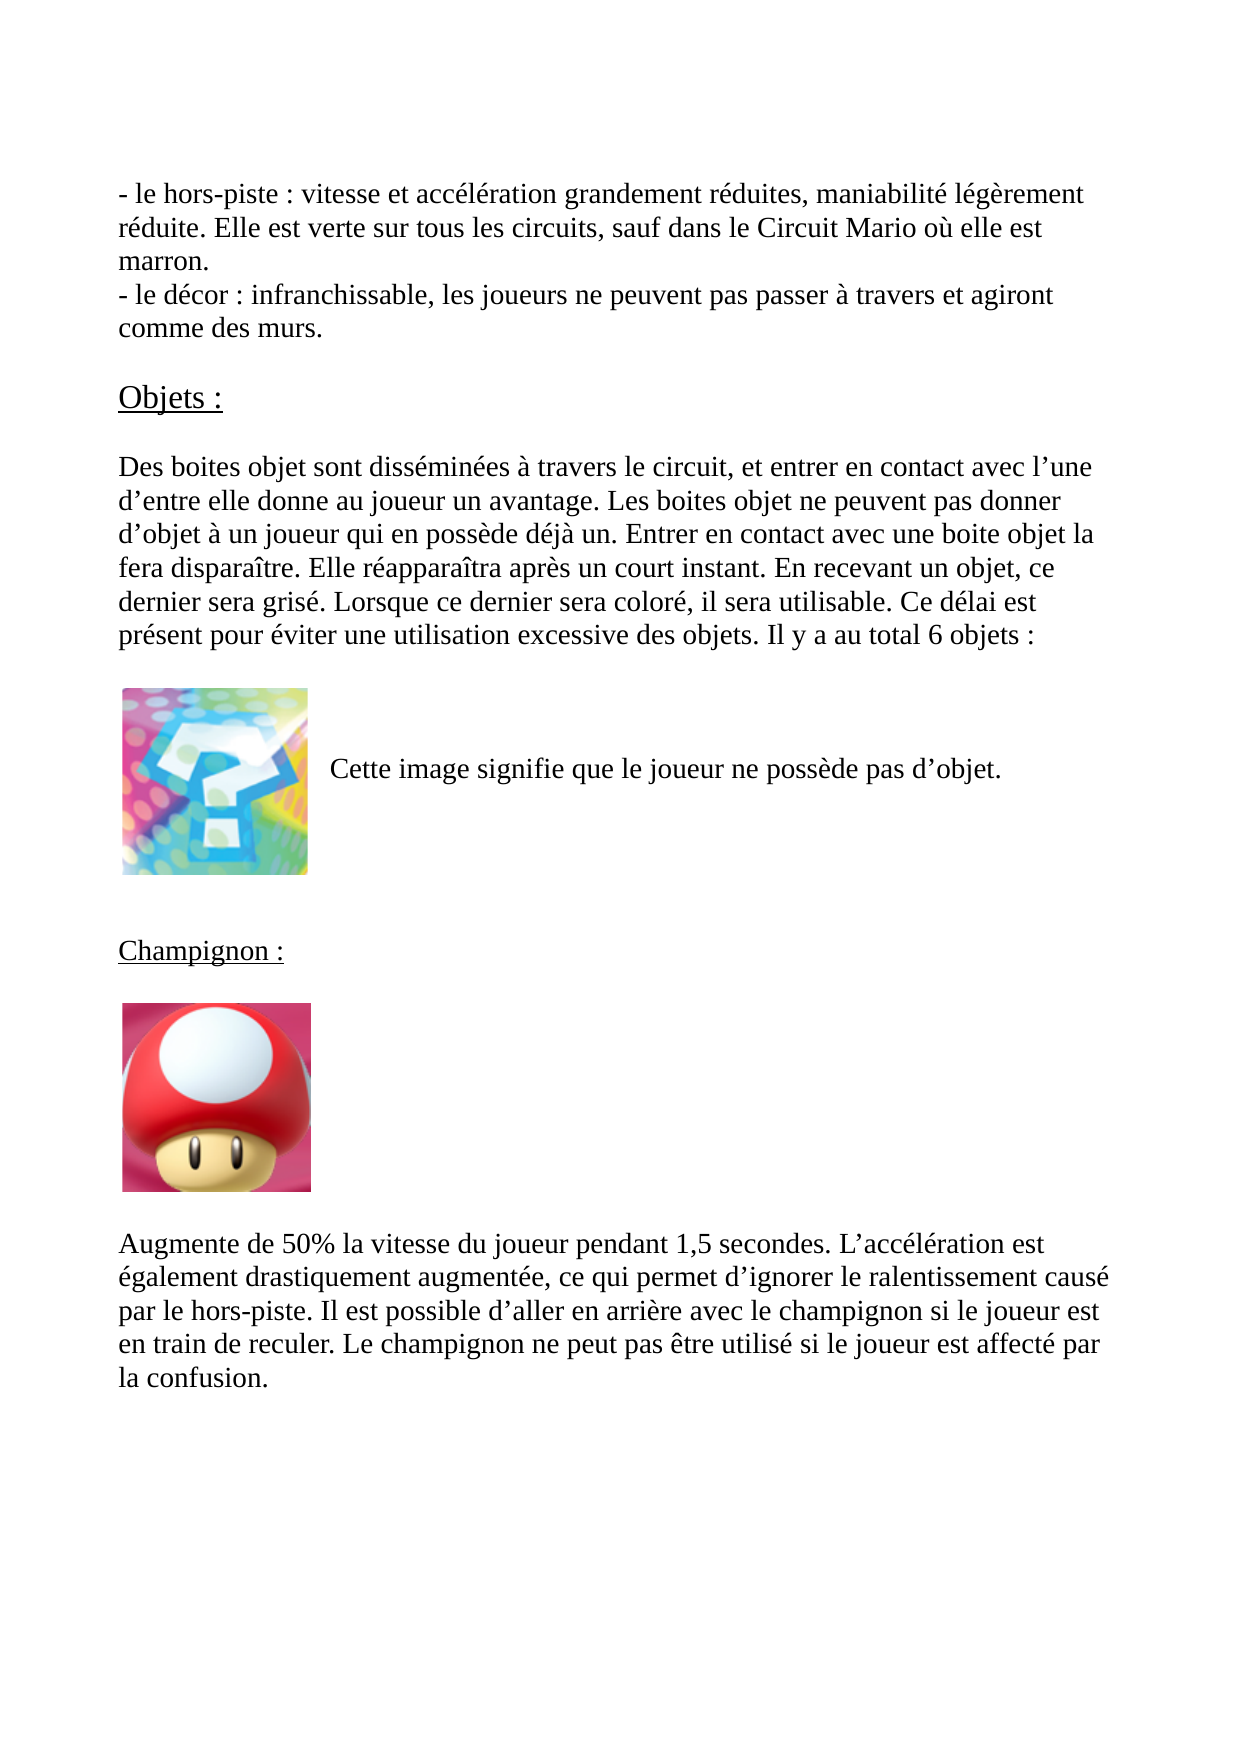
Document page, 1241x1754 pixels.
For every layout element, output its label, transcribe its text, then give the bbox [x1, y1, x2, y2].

picture [122, 1003, 311, 1192]
text Des boites objet sont disséminées à travers le circuit, et entrer en contact avec l’une d’entre elle donne au joueur un avantage. Les boites objet ne peuvent pas donner d’objet à un joueur qui en possède déjà un. Entrer en contact avec une boite objet la fera disparaître. Elle réapparaîtra après un court instant. En recevant un objet, ce dernier sera grisé. Lorsque ce dernier sera coloré, il sera utilisable. Ce délai est présent pour éviter une utilisation excessive des objets. Il y a au total 6 objets : [118, 449, 1122, 651]
text Cette image signifie que le joueur ne possède pas d’objet. [308, 751, 1122, 785]
text Augmente de 50% la vitesse du joueur pendant 1,5 secondes. L’accélération est également drastiquement augmentée, ce qui permet d’ignorer le ralentissement causé par le hors-piste. Il est possible d’aller en arrière avec le champignon si le joueur est en train de reculer. Le champignon ne peut pas être utilisé si le joueur est affecté par la confusion. [118, 1226, 1122, 1393]
text Objets : [118, 378, 1122, 416]
picture [122, 688, 308, 875]
text - le hors-piste : vitesse et accélération grandement réduites, maniabilité légèrement réduite. Elle est verte sur tous les circuits, sauf dans le Circuit Mario où elle est marron. [118, 176, 1122, 277]
text - le décor : infranchissable, les joueurs ne peuvent pas passer à travers et agiront comme des murs. [118, 277, 1122, 344]
text Champignon : [118, 933, 1122, 967]
